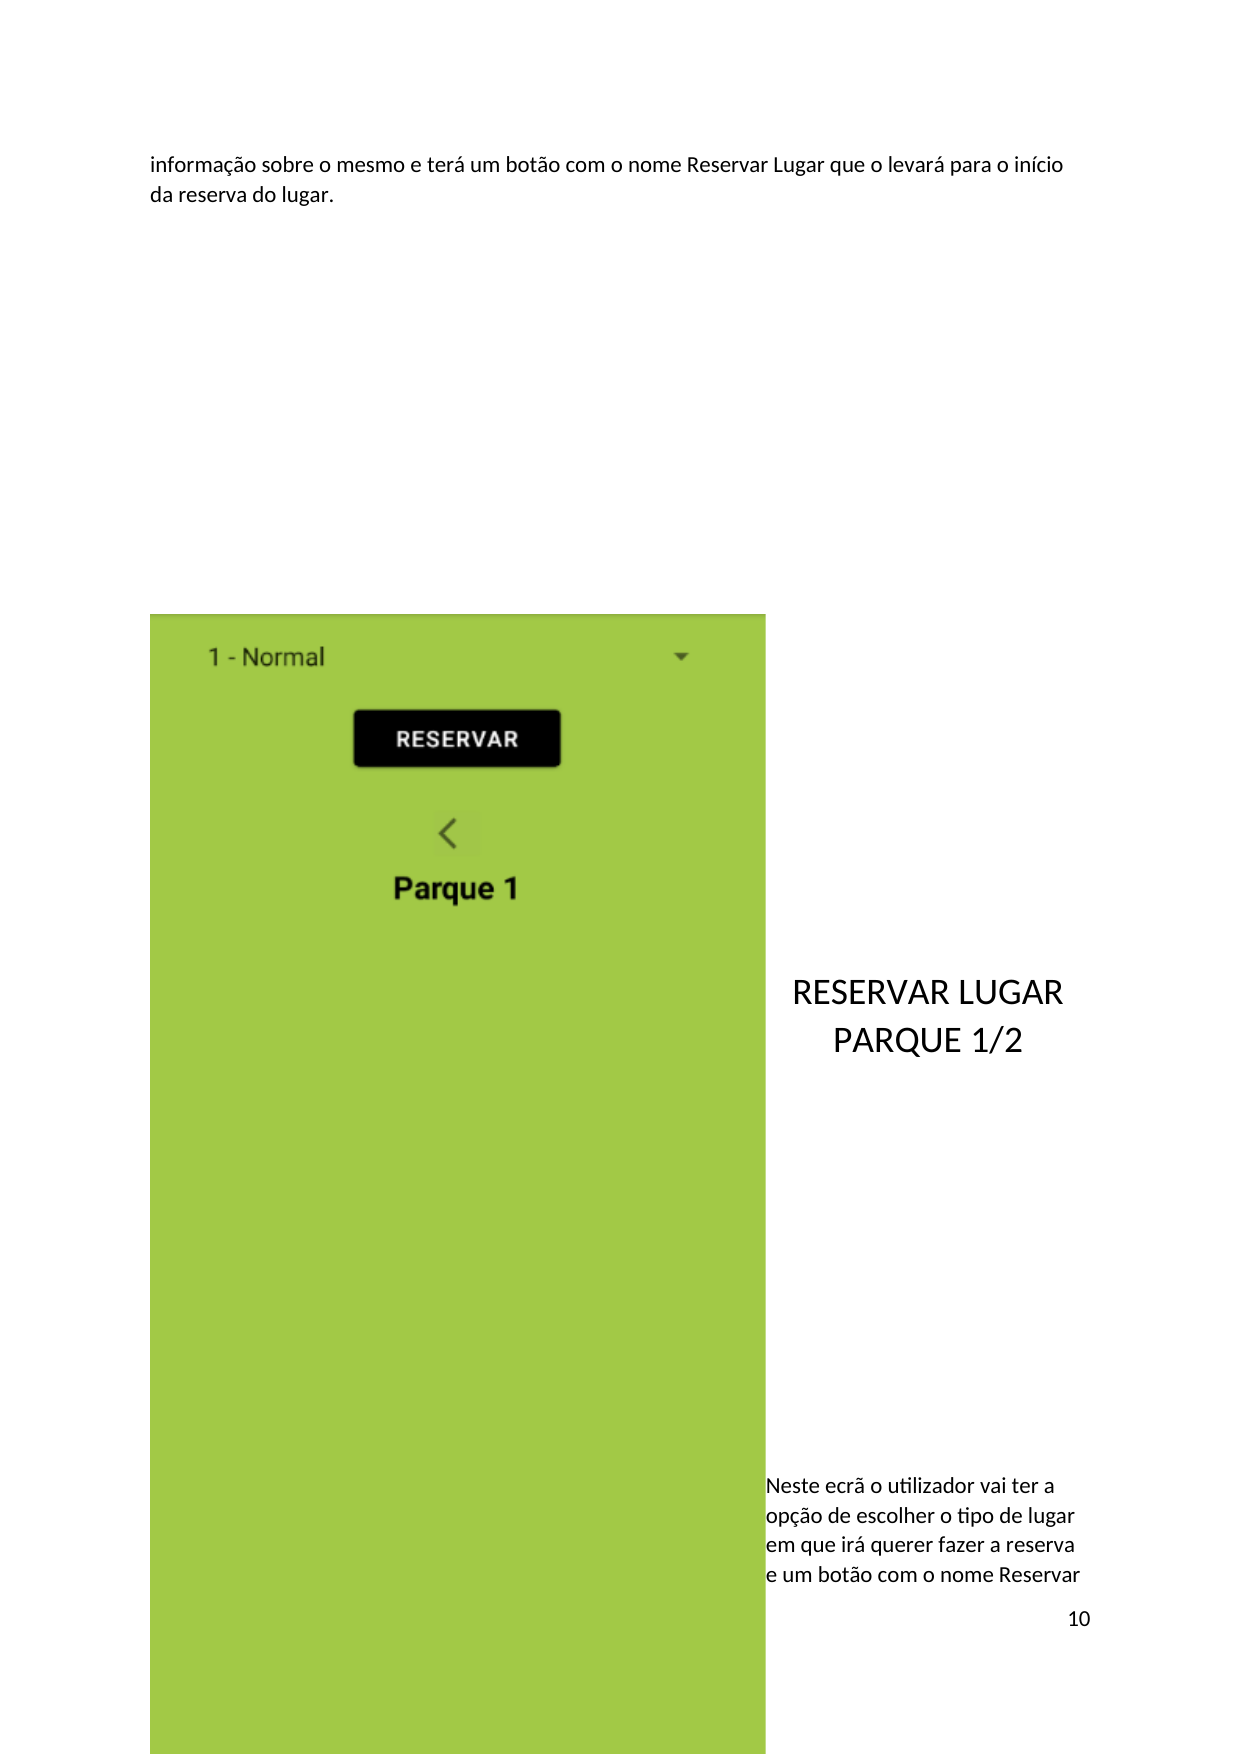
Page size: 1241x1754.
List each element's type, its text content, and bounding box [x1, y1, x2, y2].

text RESERVAR LUGAR PARQUE 1/2 [766, 968, 1090, 1062]
text Neste ecrã o utilizador vai ter a opção de escolher o tipo de lugar em que irá querer fazer a reserva e um botão com o nome Reservar [766, 1471, 1090, 1588]
text informação sobre o mesmo e terá um botão com o nome Reservar Lugar que o levará para o início da reserva do lugar. [150, 150, 1090, 208]
